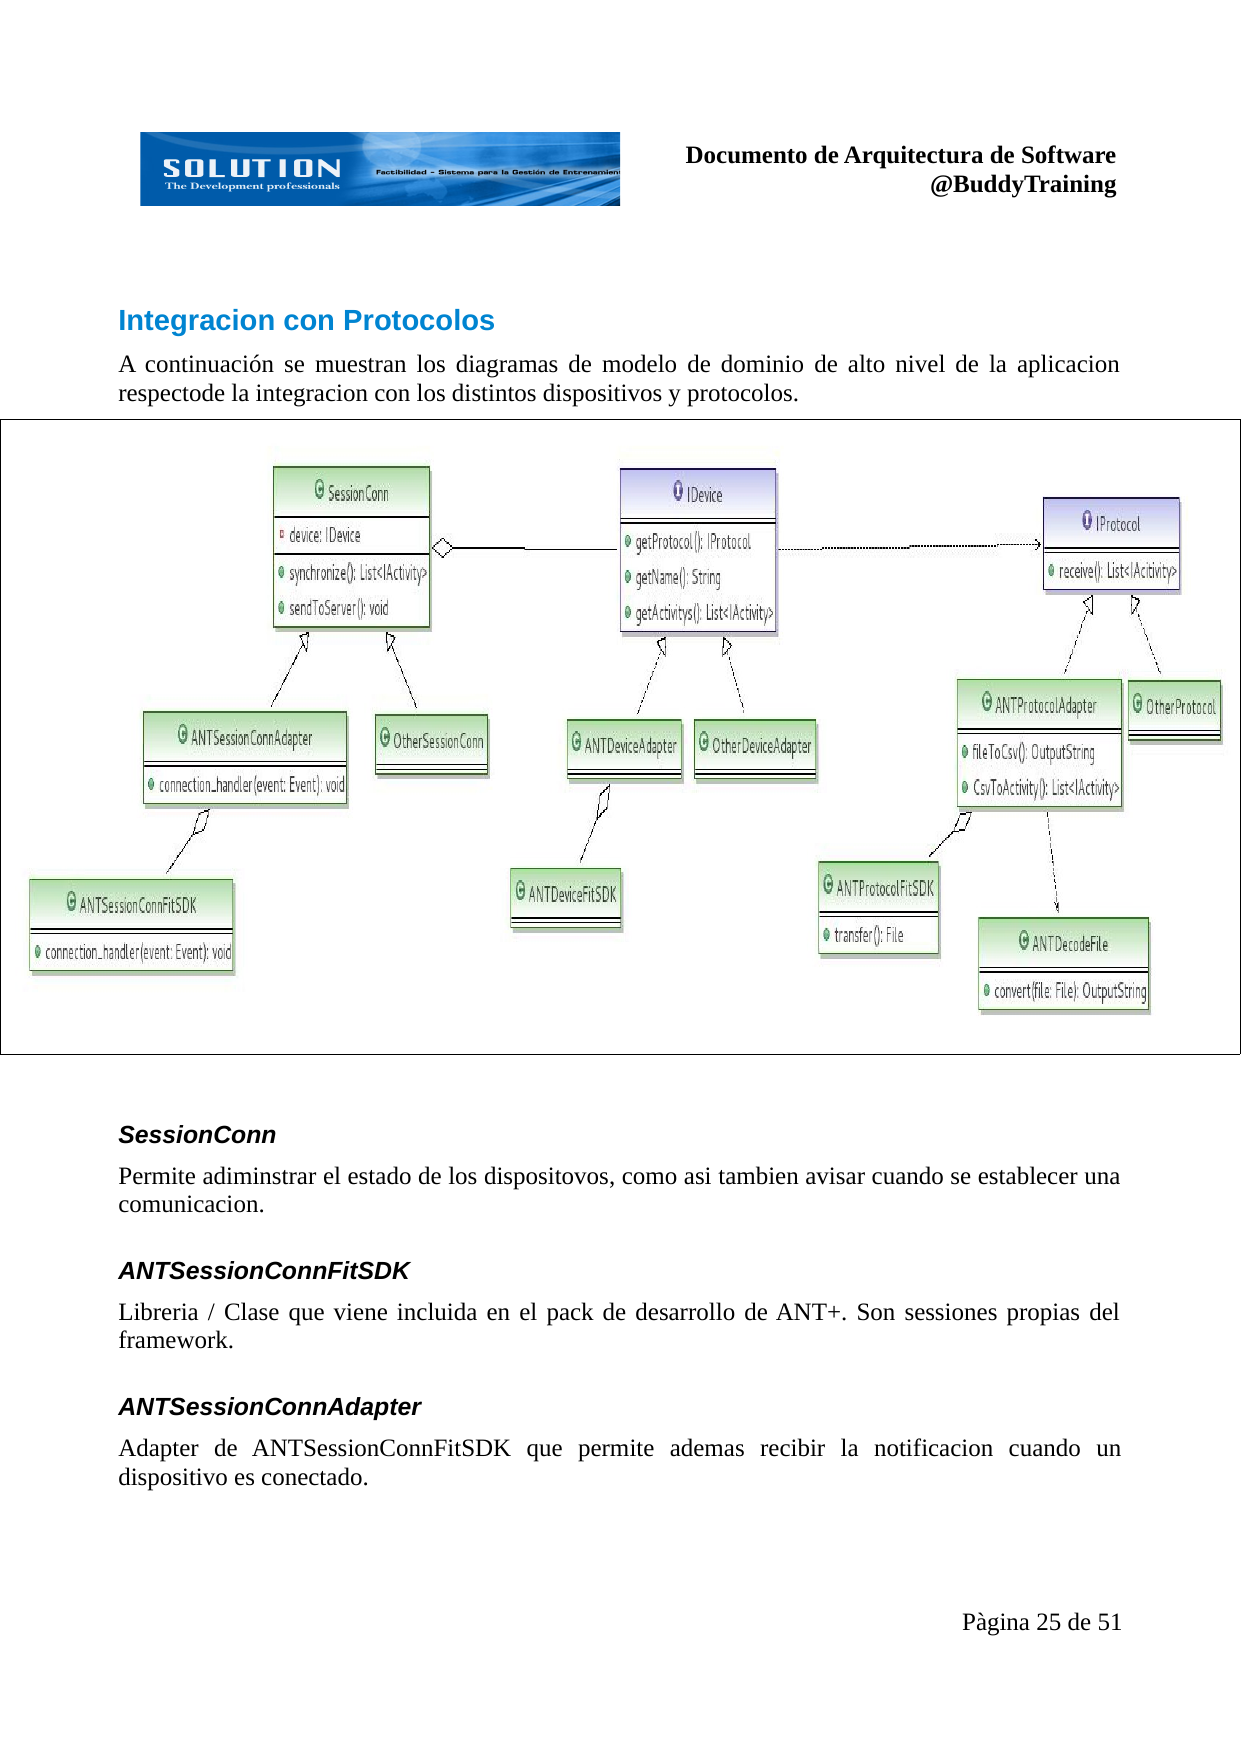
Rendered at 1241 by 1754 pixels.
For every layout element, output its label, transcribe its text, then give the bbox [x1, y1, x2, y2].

text Libreria / Clase que viene incluida en el pack de desarrollo de ANT+. Son sessiones propias del framework. [118, 1297, 1122, 1354]
picture [140, 132, 621, 206]
text Adapter de ANTSessionConnFitSDK que permite ademas recibir la notificacion cuando un dispositivo es conectado. [118, 1433, 1122, 1490]
subtitle ANTSessionConnAdapter [118, 1392, 1122, 1420]
subtitle SessionConn [118, 1120, 1122, 1148]
subtitle ANTSessionConnFitSDK [118, 1256, 1122, 1284]
text A continuación se muestran los diagramas de modelo de dominio de alto nivel de la aplicacion respectode la integracion con los distintos dispositivos y protocolos. [118, 349, 1122, 407]
subtitle Integracion con Protocolos [118, 303, 1122, 337]
picture [3, 422, 1238, 1051]
text Permite adiminstrar el estado de los dispositovos, como asi tambien avisar cuando se establecer una comunicacion. [118, 1161, 1122, 1218]
